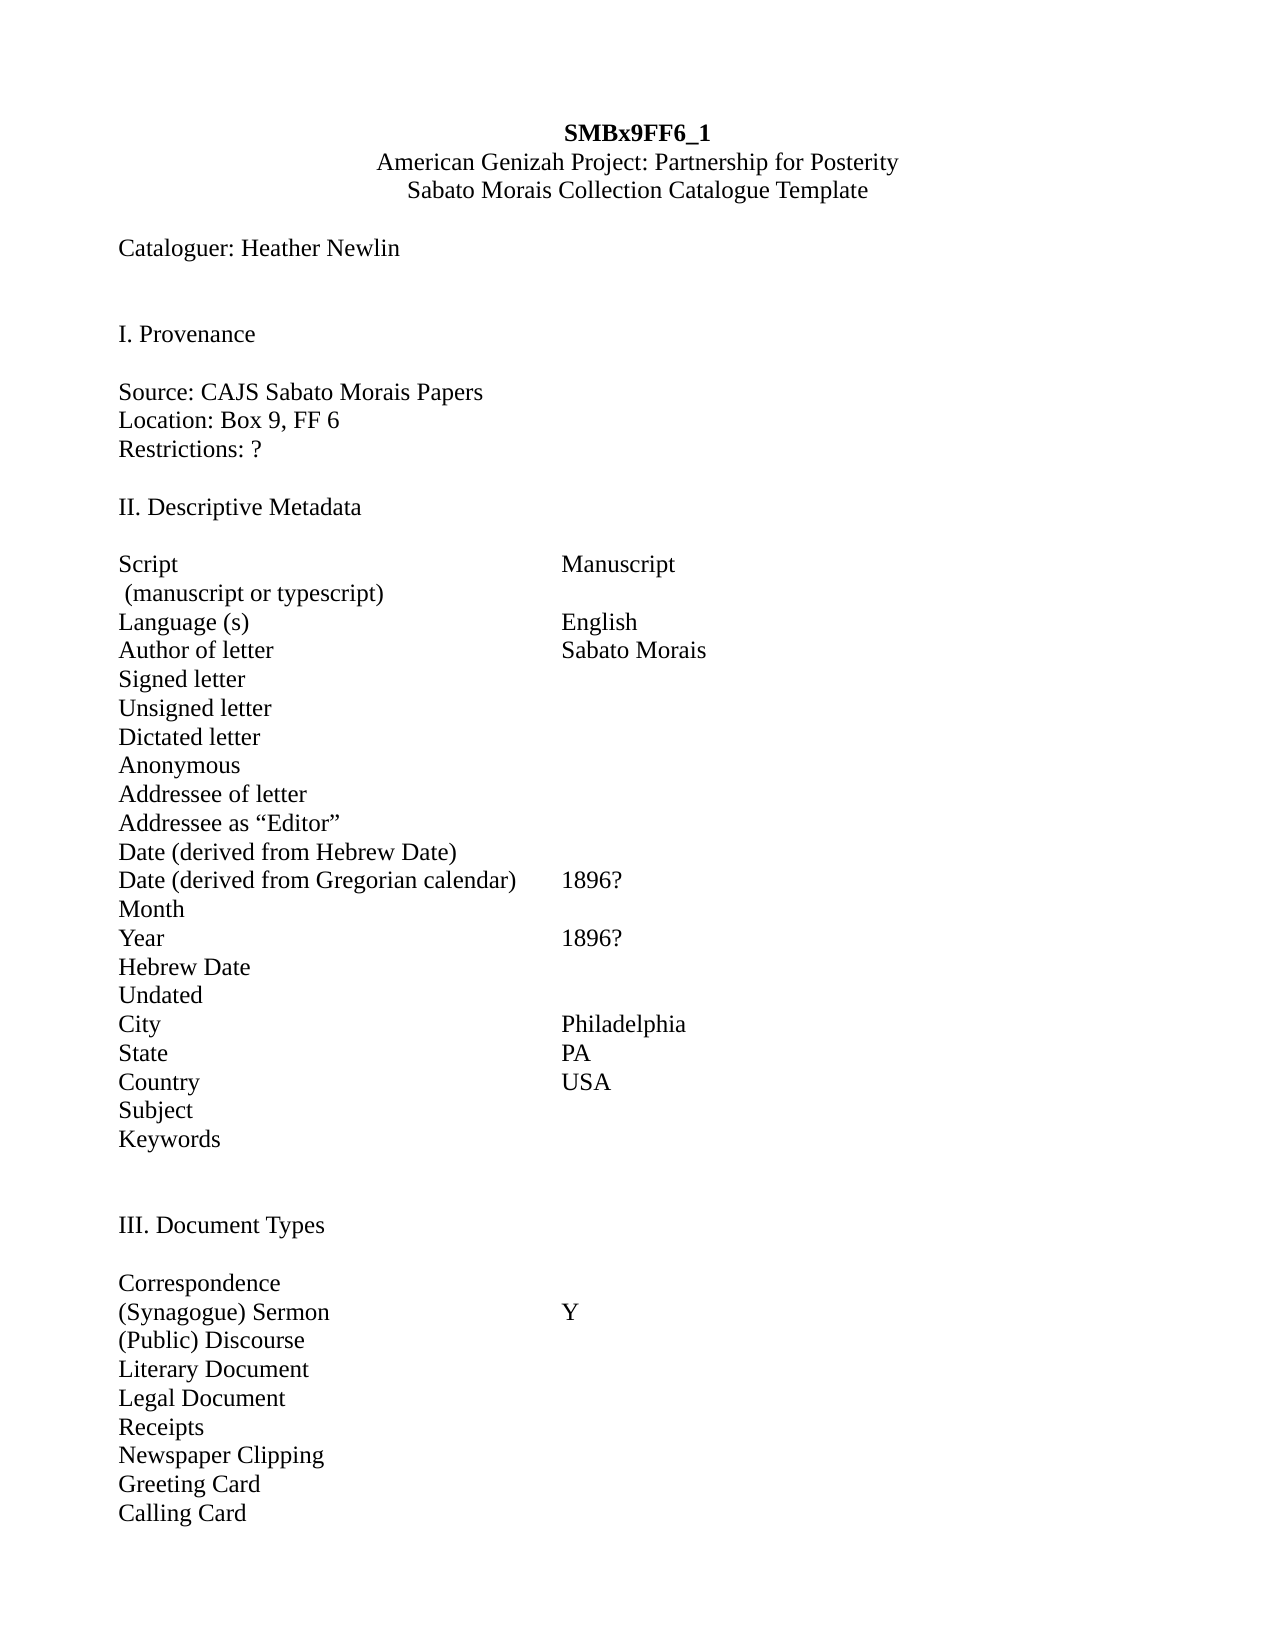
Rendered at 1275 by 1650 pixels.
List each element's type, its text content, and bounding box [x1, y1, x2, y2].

text III. Document Types [118, 1211, 1157, 1239]
text State PA [118, 1038, 1157, 1067]
text Anonymous [118, 751, 1157, 779]
text Correspondence [118, 1268, 1157, 1297]
text Author of letter Sabato Morais [118, 636, 1157, 664]
text Greeting Card [118, 1469, 1157, 1498]
text Date (derived from Hebrew Date) [118, 837, 1157, 866]
text Receipts [118, 1412, 1157, 1441]
text Source: CAJS Sabato Morais Papers [118, 377, 1157, 406]
text American Genizah Project: Partnership for Posterity [118, 147, 1157, 176]
text Keywords [118, 1124, 1157, 1153]
text Country USA [118, 1067, 1157, 1096]
text Subject [118, 1096, 1157, 1124]
text Restrictions: ? [118, 434, 1157, 463]
text Newspaper Clipping [118, 1441, 1157, 1469]
text Calling Card [118, 1498, 1157, 1527]
text Undated [118, 981, 1157, 1009]
text Sabato Morais Collection Catalogue Template [118, 176, 1157, 204]
text (Public) Discourse [118, 1326, 1157, 1354]
text Cataloguer: Heather Newlin [118, 233, 1157, 262]
text Legal Document [118, 1383, 1157, 1412]
text Hebrew Date [118, 952, 1157, 981]
text City Philadelphia [118, 1009, 1157, 1038]
text Month [118, 894, 1157, 923]
text I. Provenance [118, 319, 1157, 348]
text Script Manuscript [118, 549, 1157, 578]
text II. Descriptive Metadata [118, 492, 1157, 521]
text Literary Document [118, 1354, 1157, 1383]
text Year 1896? [118, 923, 1157, 952]
text SMBx9FF6_1 [118, 118, 1157, 147]
text Language (s) English [118, 607, 1157, 636]
text Signed letter [118, 664, 1157, 693]
text Addressee of letter [118, 779, 1157, 808]
text Date (derived from Gregorian calendar) 1896? [118, 866, 1157, 894]
text Unsigned letter [118, 693, 1157, 722]
text Location: Box 9, FF 6 [118, 406, 1157, 434]
text Dictated letter [118, 722, 1157, 751]
text (manuscript or typescript) [118, 578, 1157, 607]
text Addressee as “Editor” [118, 808, 1157, 837]
text (Synagogue) Sermon Y [118, 1297, 1157, 1326]
